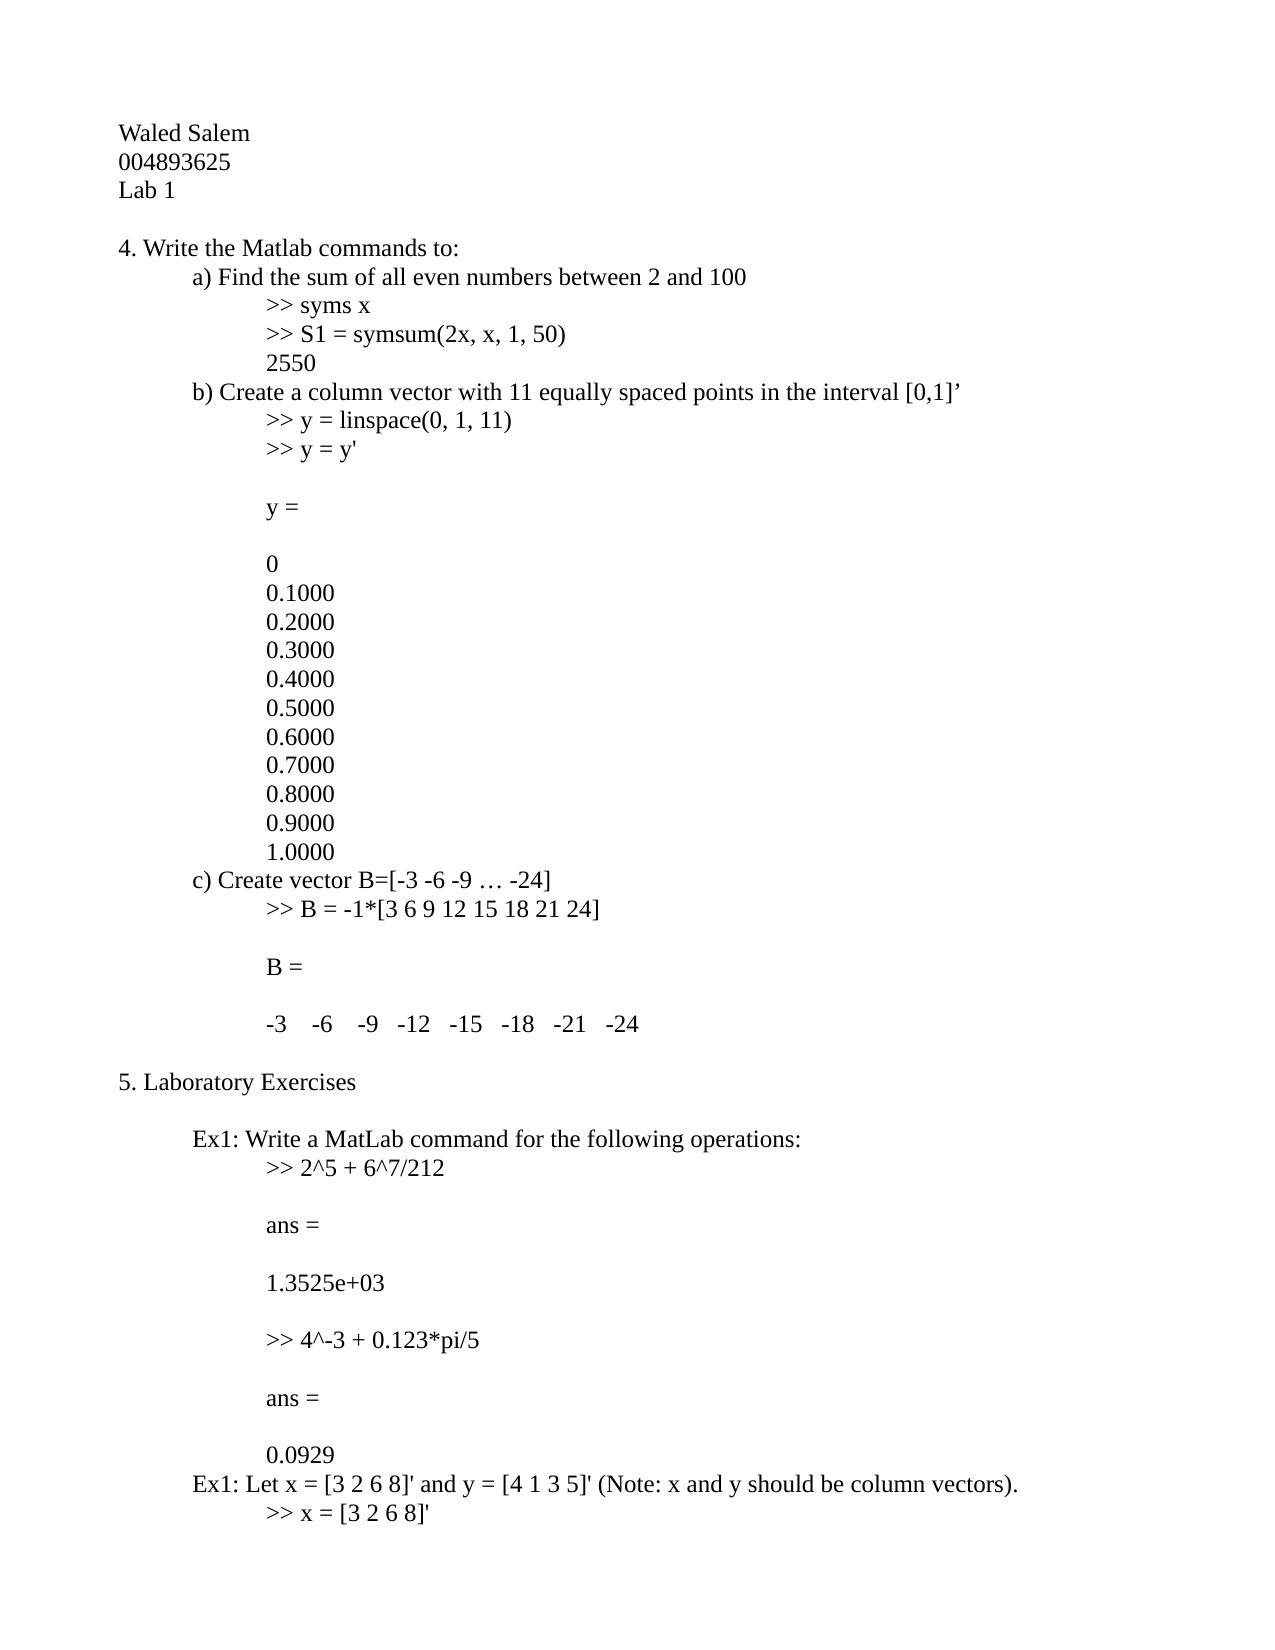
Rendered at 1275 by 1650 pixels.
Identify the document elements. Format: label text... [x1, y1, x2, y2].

text c) Create vector B=[-3 -6 -9 … -24] [118, 866, 1157, 894]
text 0.1000 [118, 578, 1157, 607]
text 0.9000 [118, 808, 1157, 837]
text 1.3525e+03 [118, 1268, 1157, 1297]
text 004893625 [118, 147, 1157, 176]
text -3 -6 -9 -12 -15 -18 -21 -24 [118, 1009, 1157, 1038]
text 0.4000 [118, 664, 1157, 693]
text >> x = [3 2 6 8]' [118, 1498, 1157, 1527]
text >> syms x [118, 291, 1157, 319]
text 0 [118, 549, 1157, 578]
text 2550 [118, 348, 1157, 377]
text b) Create a column vector with 11 equally spaced points in the interval [0,1]’ [118, 377, 1157, 406]
text 0.3000 [118, 636, 1157, 664]
text a) Find the sum of all even numbers between 2 and 100 [118, 262, 1157, 291]
text 4. Write the Matlab commands to: [118, 233, 1157, 262]
text Lab 1 [118, 176, 1157, 204]
text Ex1: Let x = [3 2 6 8]' and y = [4 1 3 5]' (Note: x and y should be column vectors). [118, 1469, 1157, 1498]
text 5. Laboratory Exercises [118, 1067, 1157, 1096]
text >> y = linspace(0, 1, 11) [118, 406, 1157, 434]
text >> 2^5 + 6^7/212 [118, 1153, 1157, 1182]
text Ex1: Write a MatLab command for the following operations: [118, 1124, 1157, 1153]
text ans = [118, 1211, 1157, 1239]
text >> 4^-3 + 0.123*pi/5 [118, 1326, 1157, 1354]
text 0.2000 [118, 607, 1157, 636]
text 0.7000 [118, 751, 1157, 779]
text 1.0000 [118, 837, 1157, 866]
text >> B = -1*[3 6 9 12 15 18 21 24] [118, 894, 1157, 923]
text y = [118, 492, 1157, 521]
text >> y = y' [118, 434, 1157, 463]
text >> S1 = symsum(2x, x, 1, 50) [118, 319, 1157, 348]
text B = [118, 952, 1157, 981]
text 0.8000 [118, 779, 1157, 808]
text Waled Salem [118, 118, 1157, 147]
text 0.5000 [118, 693, 1157, 722]
text 0.0929 [118, 1441, 1157, 1469]
text ans = [118, 1383, 1157, 1412]
text 0.6000 [118, 722, 1157, 751]
